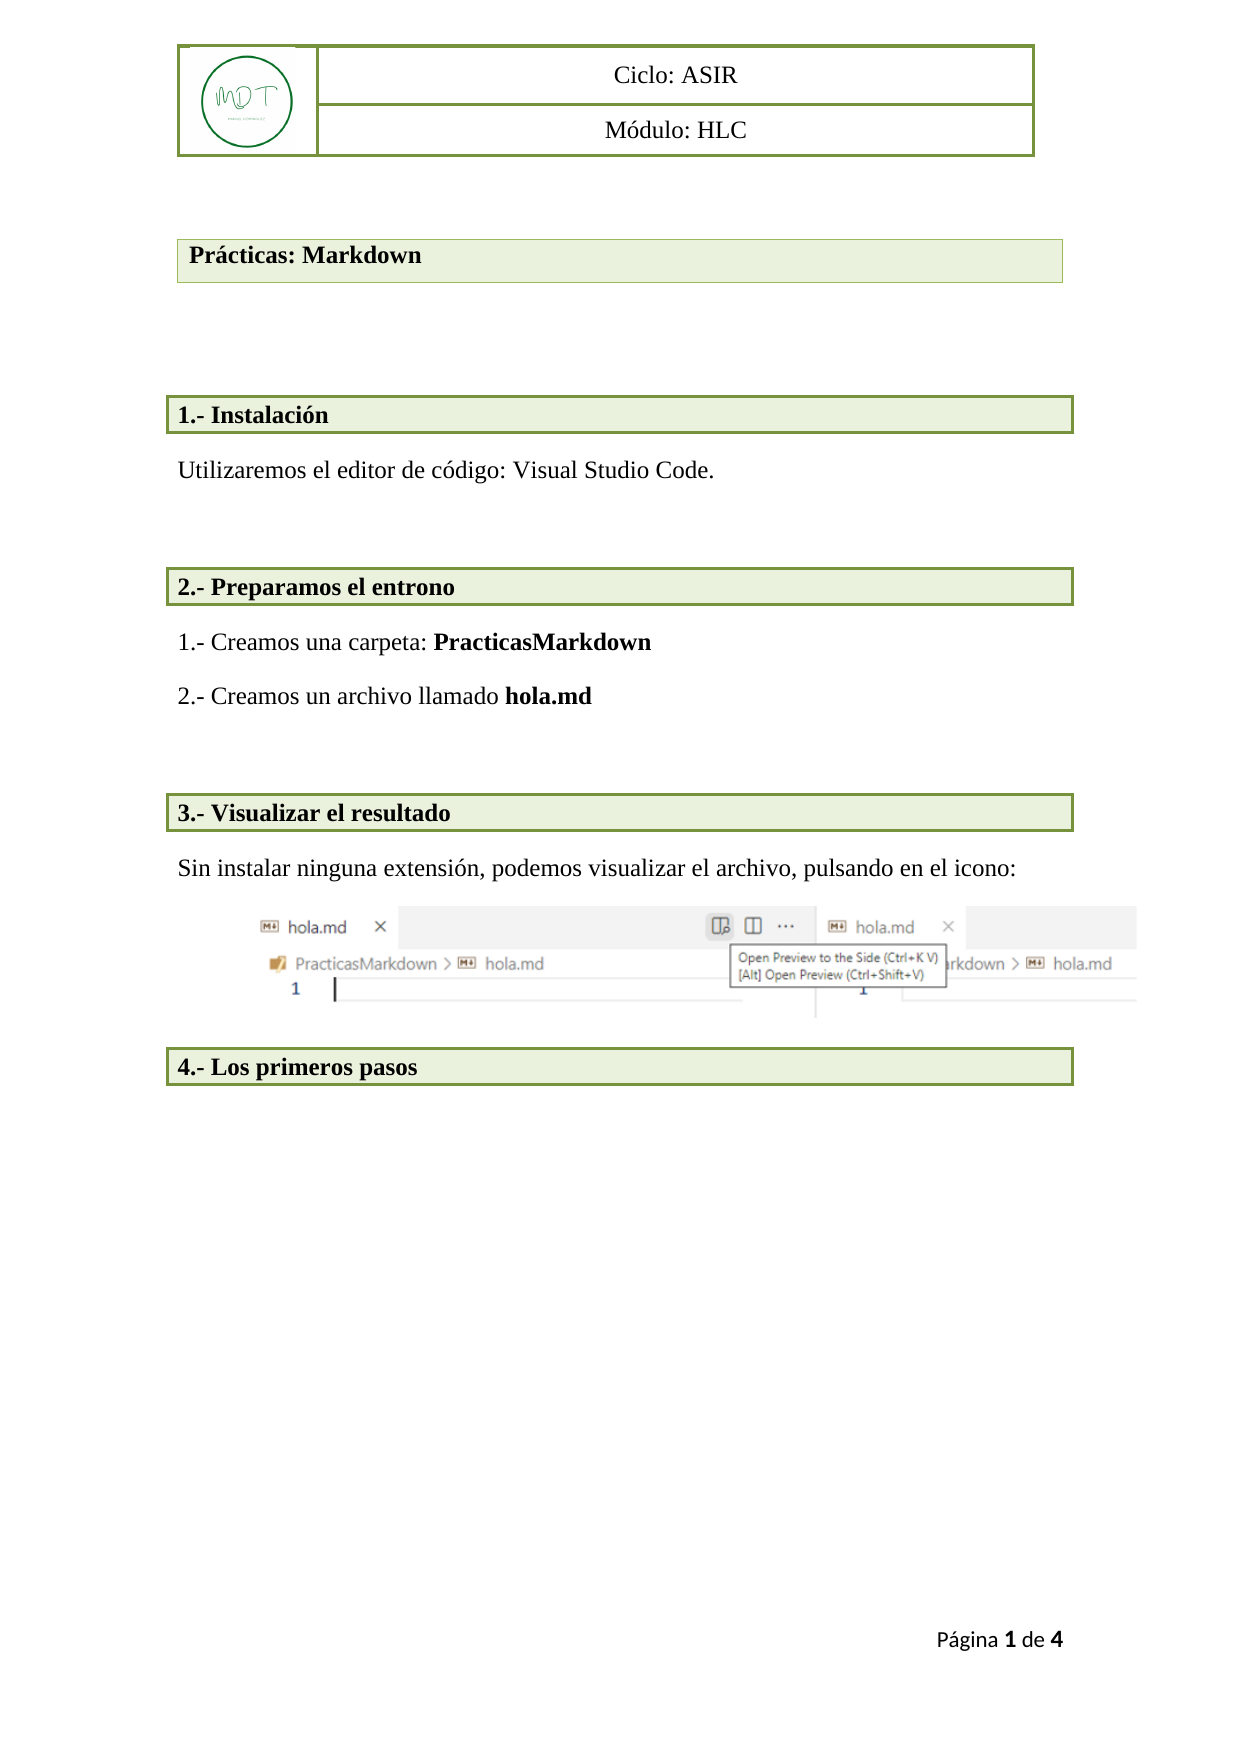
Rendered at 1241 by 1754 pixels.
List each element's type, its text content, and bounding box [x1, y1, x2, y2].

table_header Prácticas: Markdown [178, 240, 1062, 282]
text 1.- Instalación [169, 398, 1071, 431]
picture [251, 906, 1137, 1018]
text 3.- Visualizar el resultado [169, 796, 1071, 829]
picture [190, 47, 296, 154]
text 4.- Los primeros pasos [169, 1050, 1071, 1083]
text Sin instalar ninguna extensión, podemos visualizar el archivo, pulsando en el icono: [177, 853, 1063, 882]
text 1.- Creamos una carpeta: PracticasMarkdown [177, 627, 1063, 656]
text 2.- Creamos un archivo llamado hola.md [177, 681, 1063, 710]
text 2.- Preparamos el entrono [169, 570, 1071, 603]
text Utilizaremos el editor de código: Visual Studio Code. [177, 455, 1063, 484]
